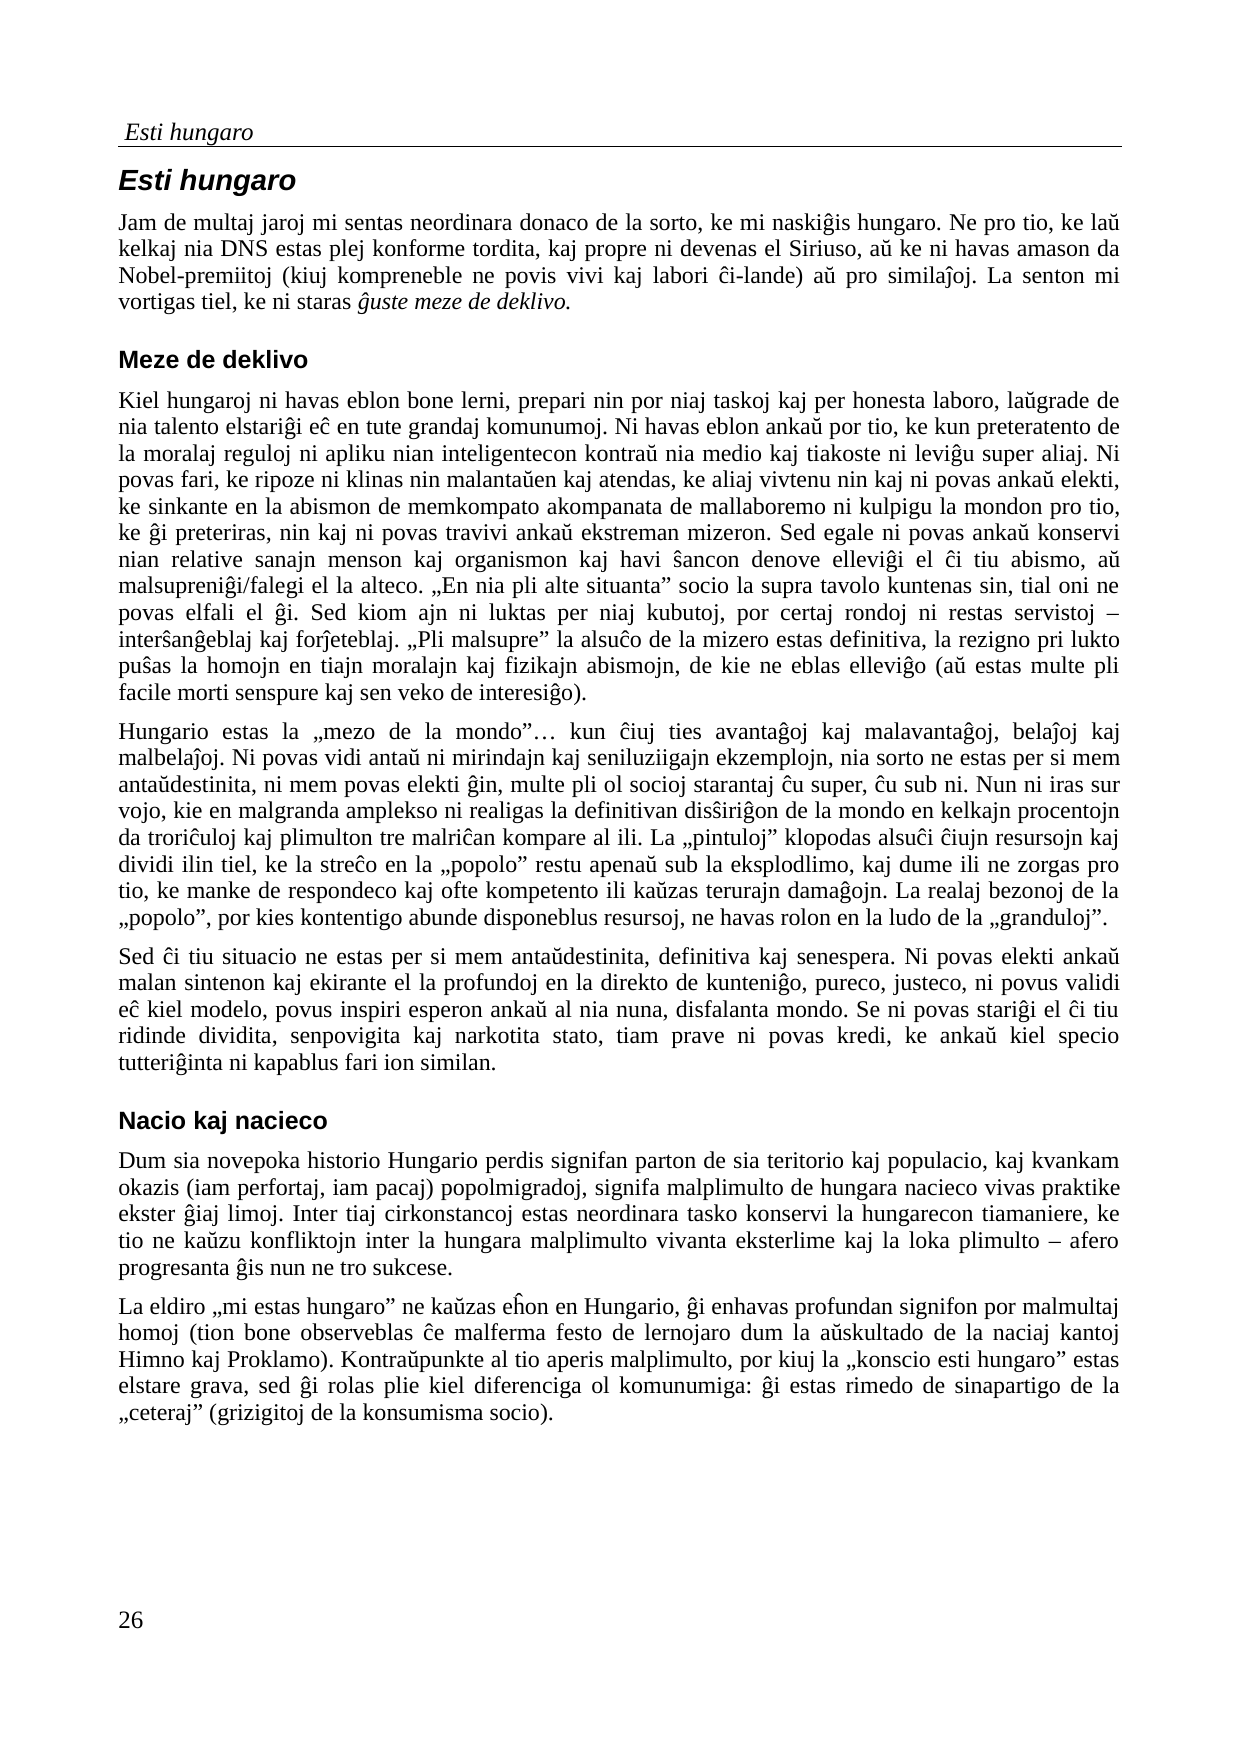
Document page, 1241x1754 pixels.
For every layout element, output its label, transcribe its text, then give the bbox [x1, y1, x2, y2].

subtitle Meze de deklivo [118, 346, 1122, 374]
subtitle Nacio kaj nacieco [118, 1107, 1122, 1135]
text Hungario estas la „mezo de la mondo”… kun ĉiuj ties avantaĝoj kaj malavantaĝoj, belaĵoj kaj malbelaĵoj. Ni povas vidi antaŭ ni mirindajn kaj seniluziigajn ekzemplojn, nia sorto ne estas per si mem antaŭdestinita, ni mem povas elekti ĝin, multe pli ol socioj starantaj ĉu super, ĉu sub ni. Nun ni iras sur vojo, kie en malgranda amplekso ni realigas la definitivan disŝiriĝon de la mondo en kelkajn procentojn da troriĉuloj kaj plimulton tre malriĉan kompare al ili. La „pintuloj” klopodas alsuĉi ĉiujn resursojn kaj dividi ilin tiel, ke la streĉo en la „popolo” restu apenaŭ sub la eksplodlimo, kaj dume ili ne zorgas pro tio, ke manke de respondeco kaj ofte kompetento ili kaŭzas terurajn damaĝojn. La realaj bezonoj de la „popolo”, por kies kontentigo abunde disponeblus resursoj, ne havas rolon en la ludo de la „granduloj”. [118, 718, 1122, 930]
text La eldiro „mi estas hungaro” ne kaŭzas eĥon en Hungario, ĝi enhavas profundan signifon por malmultaj homoj (tion bone observeblas ĉe malferma festo de lernojaro dum la aŭskultado de la naciaj kantoj Himno kaj Proklamo). Kontraŭpunkte al tio aperis malplimulto, por kiuj la „konscio esti hungaro” estas elstare grava, sed ĝi rolas plie kiel diferenciga ol komunumiga: ĝi estas rimedo de sinapartigo de la „ceteraj” (grizigitoj de la konsumisma socio). [118, 1293, 1122, 1426]
text Kiel hungaroj ni havas eblon bone lerni, prepari nin por niaj taskoj kaj per honesta laboro, laŭgrade de nia talento elstariĝi eĉ en tute grandaj komunumoj. Ni havas eblon ankaŭ por tio, ke kun preteratento de la moralaj reguloj ni apliku nian inteligentecon kontraŭ nia medio kaj tiakoste ni leviĝu super aliaj. Ni povas fari, ke ripoze ni klinas nin malantaŭen kaj atendas, ke aliaj vivtenu nin kaj ni povas ankaŭ elekti, ke sinkante en la abismon de memkompato akompanata de mallaboremo ni kulpigu la mondon pro tio, ke ĝi preteriras, nin kaj ni povas travivi ankaŭ ekstreman mizeron. Sed egale ni povas ankaŭ konservi nian relative sanajn menson kaj organismon kaj havi ŝancon denove elleviĝi el ĉi tiu abismo, aŭ malsupreniĝi/falegi el la alteco. „En nia pli alte situanta” socio la supra tavolo kuntenas sin, tial oni ne povas elfali el ĝi. Sed kiom ajn ni luktas per niaj kubutoj, por certaj rondoj ni restas servistoj – interŝanĝeblaj kaj forĵeteblaj. „Pli malsupre” la alsuĉo de la mizero estas definitiva, la rezigno pri lukto puŝas la homojn en tiajn moralajn kaj fizikajn abismojn, de kie ne eblas elleviĝo (aŭ estas multe pli facile morti senspure kaj sen veko de interesiĝo). [118, 387, 1122, 705]
text Jam de multaj jaroj mi sentas neordinara donaco de la sorto, ke mi naskiĝis hungaro. Ne pro tio, ke laŭ kelkaj nia DNS estas plej konforme tordita, kaj propre ni devenas el Siriuso, aŭ ke ni havas amason da Nobel-premiitoj (kiuj kompreneble ne povis vivi kaj labori ĉi-lande) aŭ pro similaĵoj. La senton mi vortigas tiel, ke ni staras ĝuste meze de deklivo. [118, 209, 1122, 315]
text Sed ĉi tiu situacio ne estas per si mem antaŭdestinita, definitiva kaj senespera. Ni povas elekti ankaŭ malan sintenon kaj ekirante el la profundoj en la direkto de kunteniĝo, pureco, justeco, ni povus validi eĉ kiel modelo, povus inspiri esperon ankaŭ al nia nuna, disfalanta mondo. Se ni povas stariĝi el ĉi tiu ridinde dividita, senpovigita kaj narkotita stato, tiam prave ni povas kredi, ke ankaŭ kiel specio tutteriĝinta ni kapablus fari ion similan. [118, 943, 1122, 1076]
subtitle Esti hungaro [118, 164, 1122, 196]
text Dum sia novepoka historio Hungario perdis signifan parton de sia teritorio kaj populacio, kaj kvankam okazis (iam perfortaj, iam pacaj) popolmigradoj, signifa malplimulto de hungara nacieco vivas praktike ekster ĝiaj limoj. Inter tiaj cirkonstancoj estas neordinara tasko konservi la hungarecon tiamaniere, ke tio ne kaŭzu konfliktojn inter la hungara malplimulto vivanta eksterlime kaj la loka plimulto – afero progresanta ĝis nun ne tro sukcese. [118, 1147, 1122, 1280]
